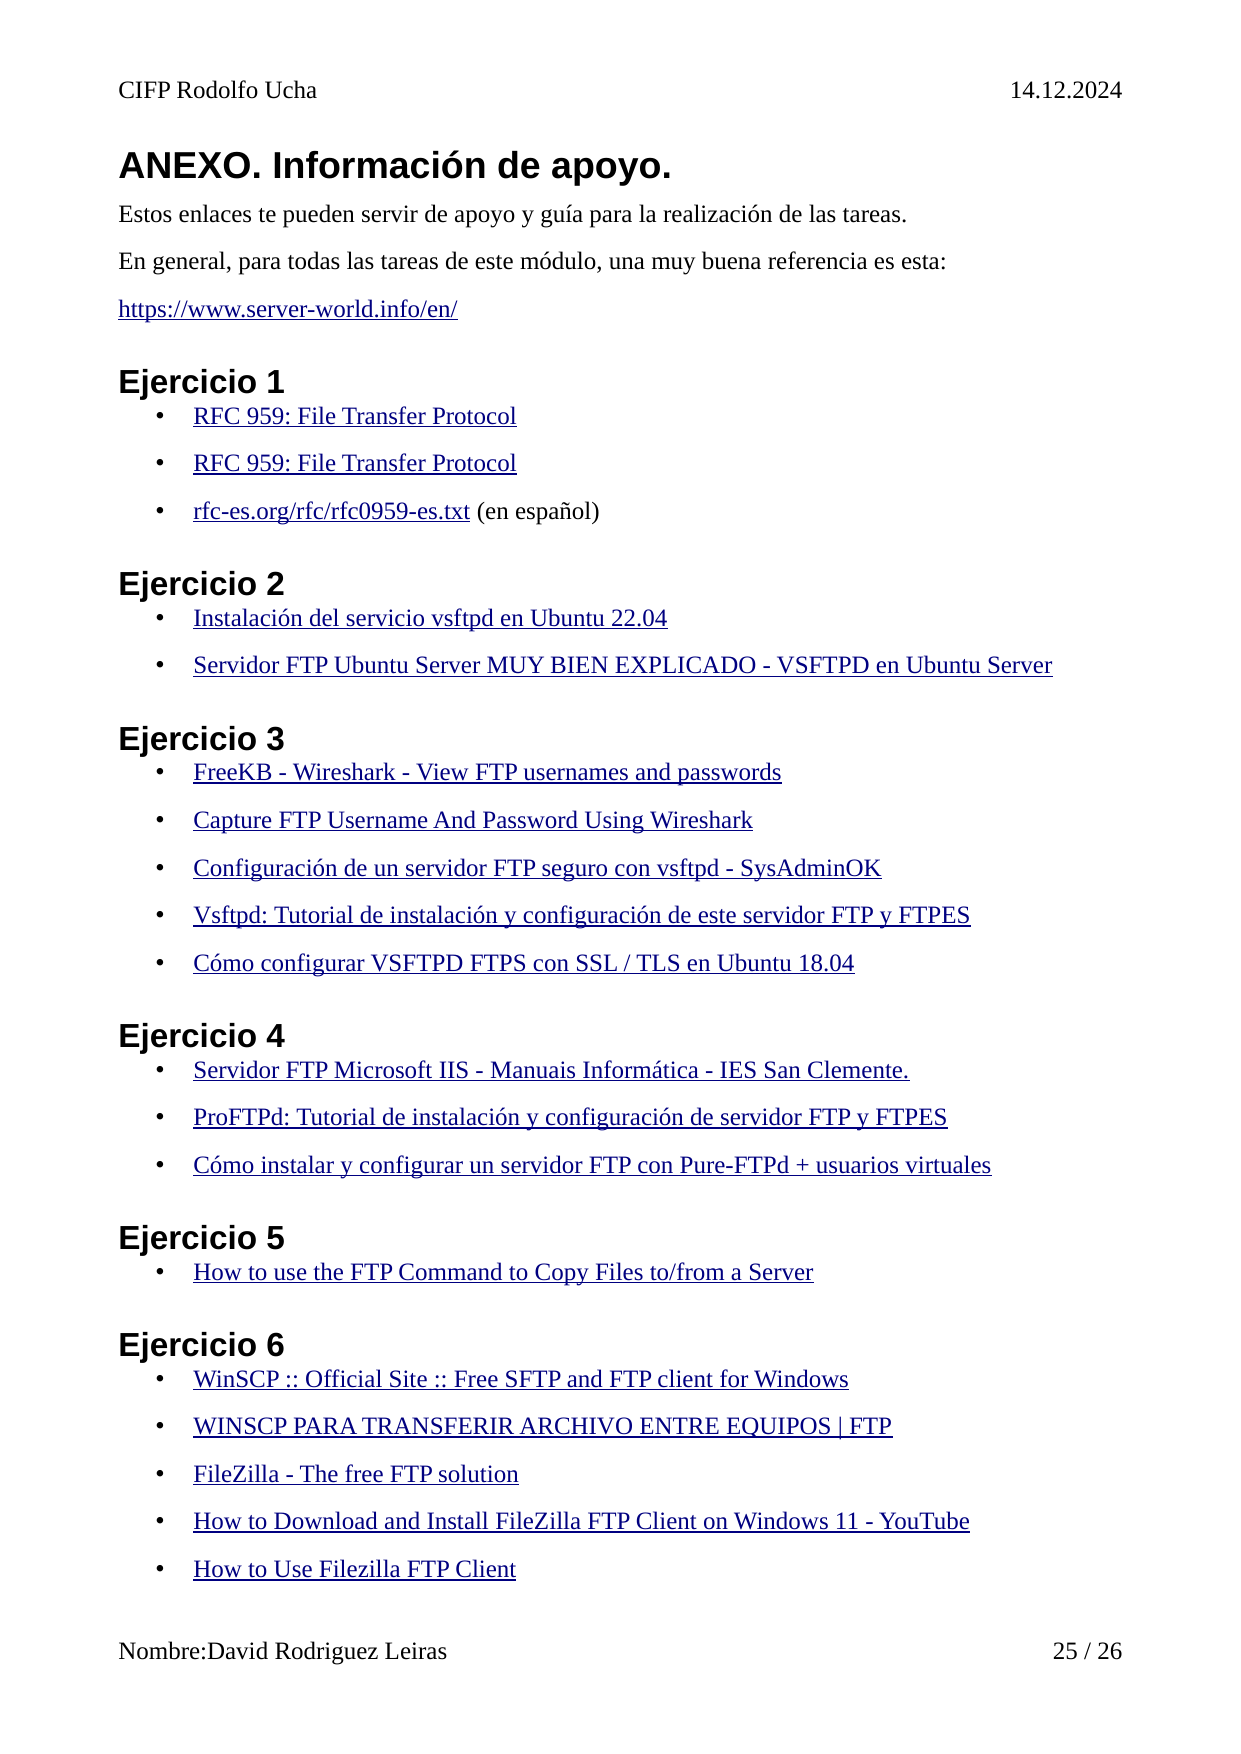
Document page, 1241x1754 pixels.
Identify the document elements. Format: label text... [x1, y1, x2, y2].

list FreeKB - Wireshark - View FTP usernames and passwords [156, 757, 1122, 786]
subtitle Ejercicio 1 [118, 362, 1122, 401]
list rfc-es.org/rfc/rfc0959-es.txt (en español) [156, 496, 1122, 525]
list How to Download and Install FileZilla FTP Client on Windows 11 - YouTube [156, 1506, 1122, 1535]
subtitle Ejercicio 4 [118, 1016, 1122, 1055]
list How to use the FTP Command to Copy Files to/from a Server [156, 1257, 1122, 1286]
subtitle Ejercicio 6 [118, 1325, 1122, 1364]
subtitle Ejercicio 3 [118, 719, 1122, 757]
list RFC 959: File Transfer Protocol [156, 401, 1122, 429]
list How to Use Filezilla FTP Client [156, 1554, 1122, 1583]
list Capture FTP Username And Password Using Wireshark [156, 805, 1122, 834]
list Servidor FTP Ubuntu Server MUY BIEN EXPLICADO - VSFTPD en Ubuntu Server [156, 651, 1122, 679]
list Cómo configurar VSFTPD FTPS con SSL / TLS en Ubuntu 18.04 [156, 948, 1122, 977]
list Vsftpd: Tutorial de instalación y configuración de este servidor FTP y FTPES [156, 900, 1122, 929]
list ProFTPd: Tutorial de instalación y configuración de servidor FTP y FTPES [156, 1102, 1122, 1131]
list WinSCP :: Official Site :: Free SFTP and FTP client for Windows [156, 1364, 1122, 1392]
list FileZilla - The free FTP solution [156, 1459, 1122, 1488]
list WINSCP PARA TRANSFERIR ARCHIVO ENTRE EQUIPOS | FTP [156, 1411, 1122, 1440]
text Estos enlaces te pueden servir de apoyo y guía para la realización de las tareas. [118, 199, 1122, 227]
list Cómo instalar y configurar un servidor FTP con Pure-FTPd + usuarios virtuales [156, 1150, 1122, 1179]
text En general, para todas las tareas de este módulo, una muy buena referencia es esta: [118, 246, 1122, 275]
subtitle ANEXO. Información de apoyo. [118, 143, 1122, 186]
list RFC 959: File Transfer Protocol [156, 448, 1122, 477]
subtitle Ejercicio 5 [118, 1218, 1122, 1257]
list Configuración de un servidor FTP seguro con vsftpd - SysAdminOK [156, 853, 1122, 881]
list Instalación del servicio vsftpd en Ubuntu 22.04 [156, 603, 1122, 632]
subtitle Ejercicio 2 [118, 564, 1122, 603]
list Servidor FTP Microsoft IIS - Manuais Informática - IES San Clemente. [156, 1055, 1122, 1083]
text https://www.server-world.info/en/ [118, 294, 1122, 323]
